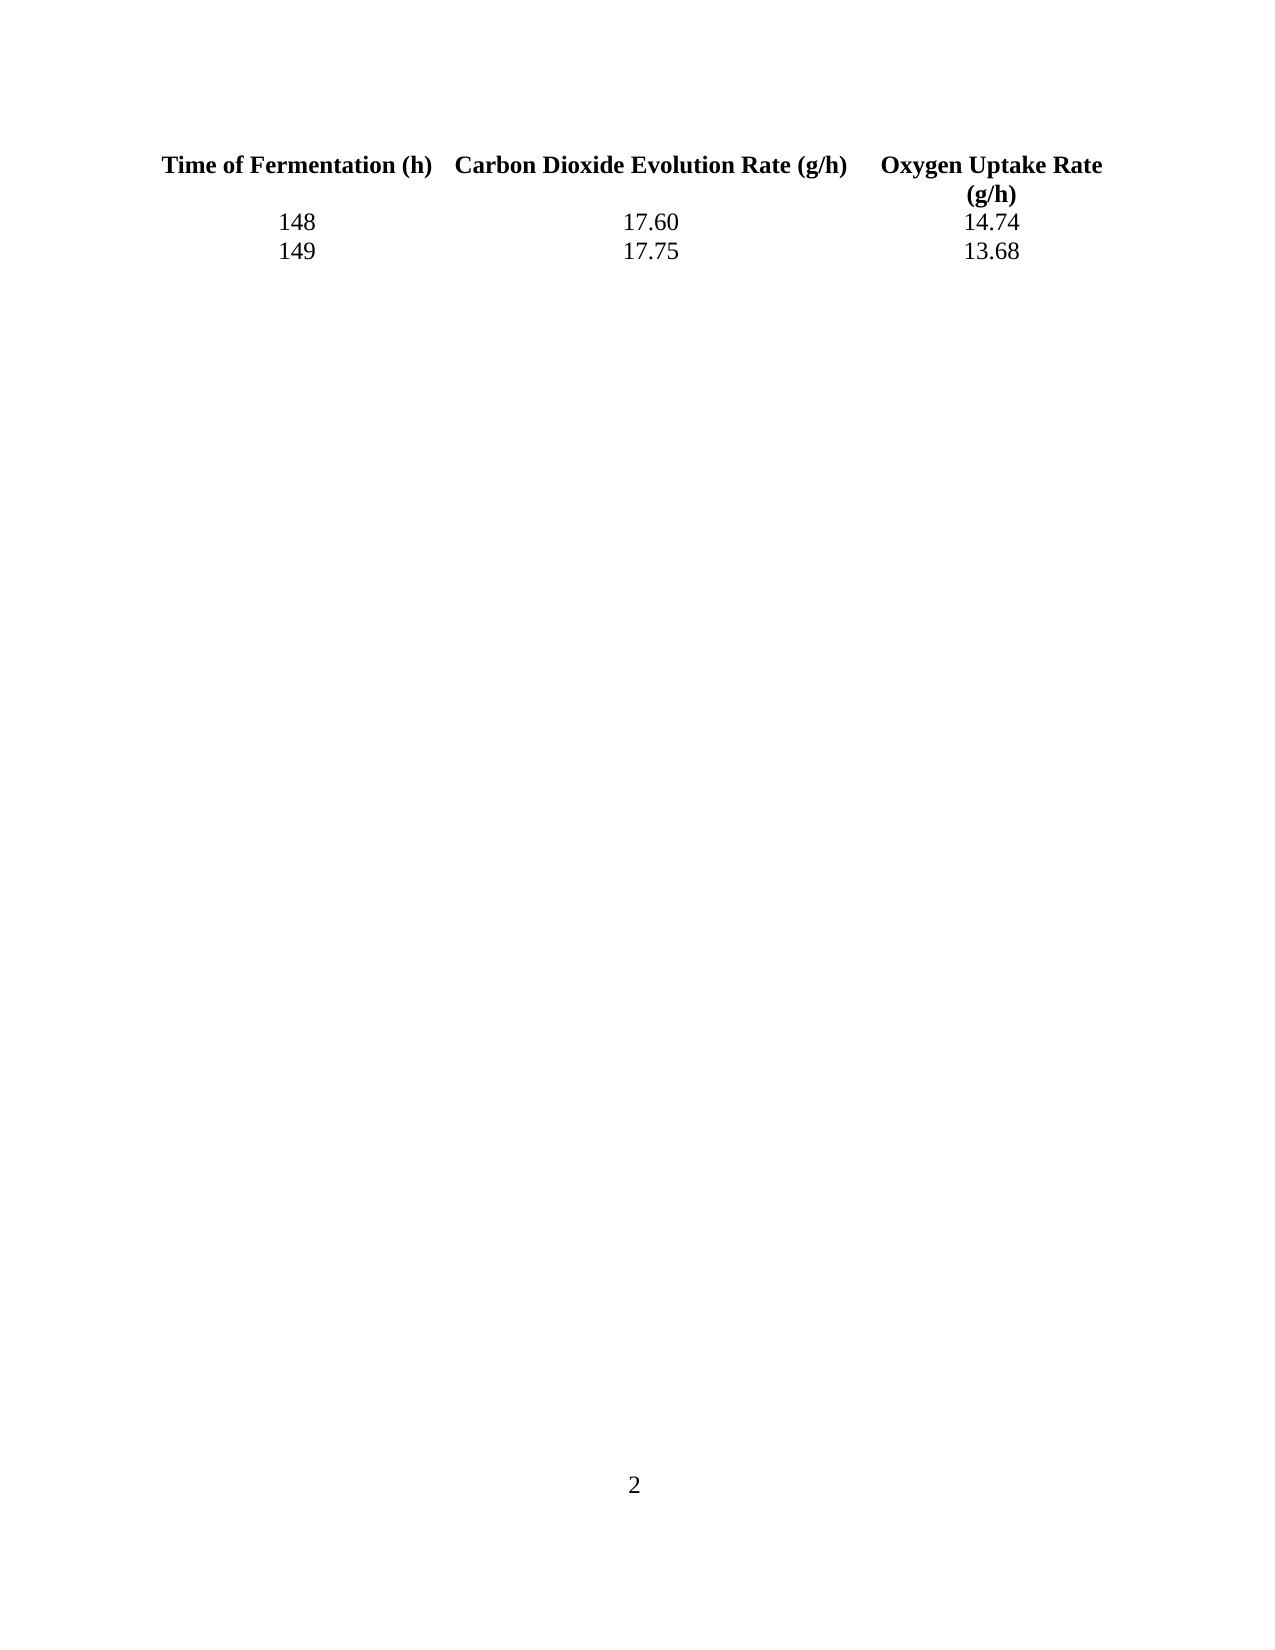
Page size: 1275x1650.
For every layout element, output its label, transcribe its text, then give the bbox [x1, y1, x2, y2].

table_cell 17.75 [444, 236, 858, 265]
table_cell 14.74 [858, 208, 1125, 236]
table_cell 149 [150, 236, 444, 265]
table_cell 13.68 [858, 236, 1125, 265]
table_header Carbon Dioxide Evolution Rate (g/h) [444, 150, 858, 207]
table_cell 17.60 [444, 208, 858, 236]
table_cell 148 [150, 208, 444, 236]
table_header Time of Fermentation (h) [150, 150, 444, 207]
table_header Oxygen Uptake Rate (g/h) [858, 150, 1125, 207]
